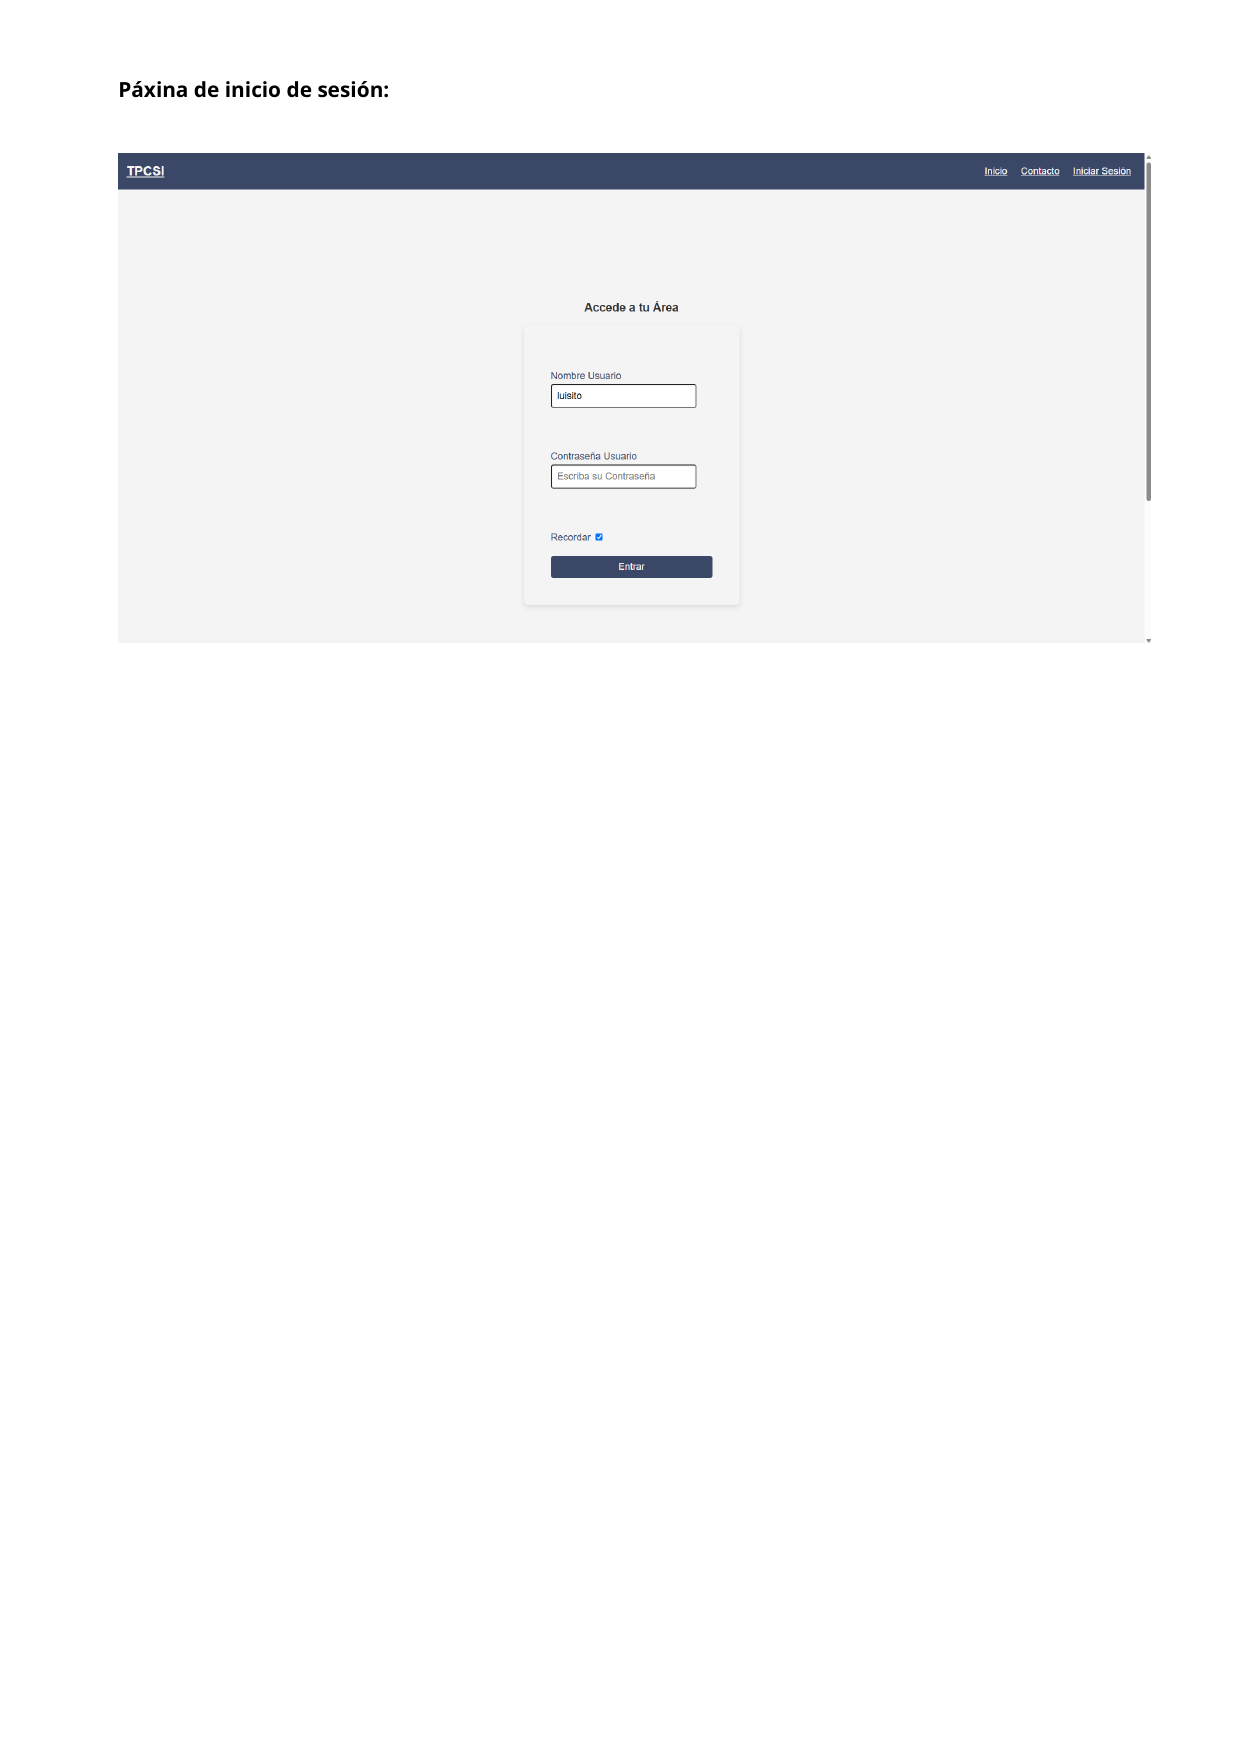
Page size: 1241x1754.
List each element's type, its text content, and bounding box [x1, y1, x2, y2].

text Páxina de inicio de sesión: [118, 75, 1152, 103]
picture [118, 153, 1152, 643]
